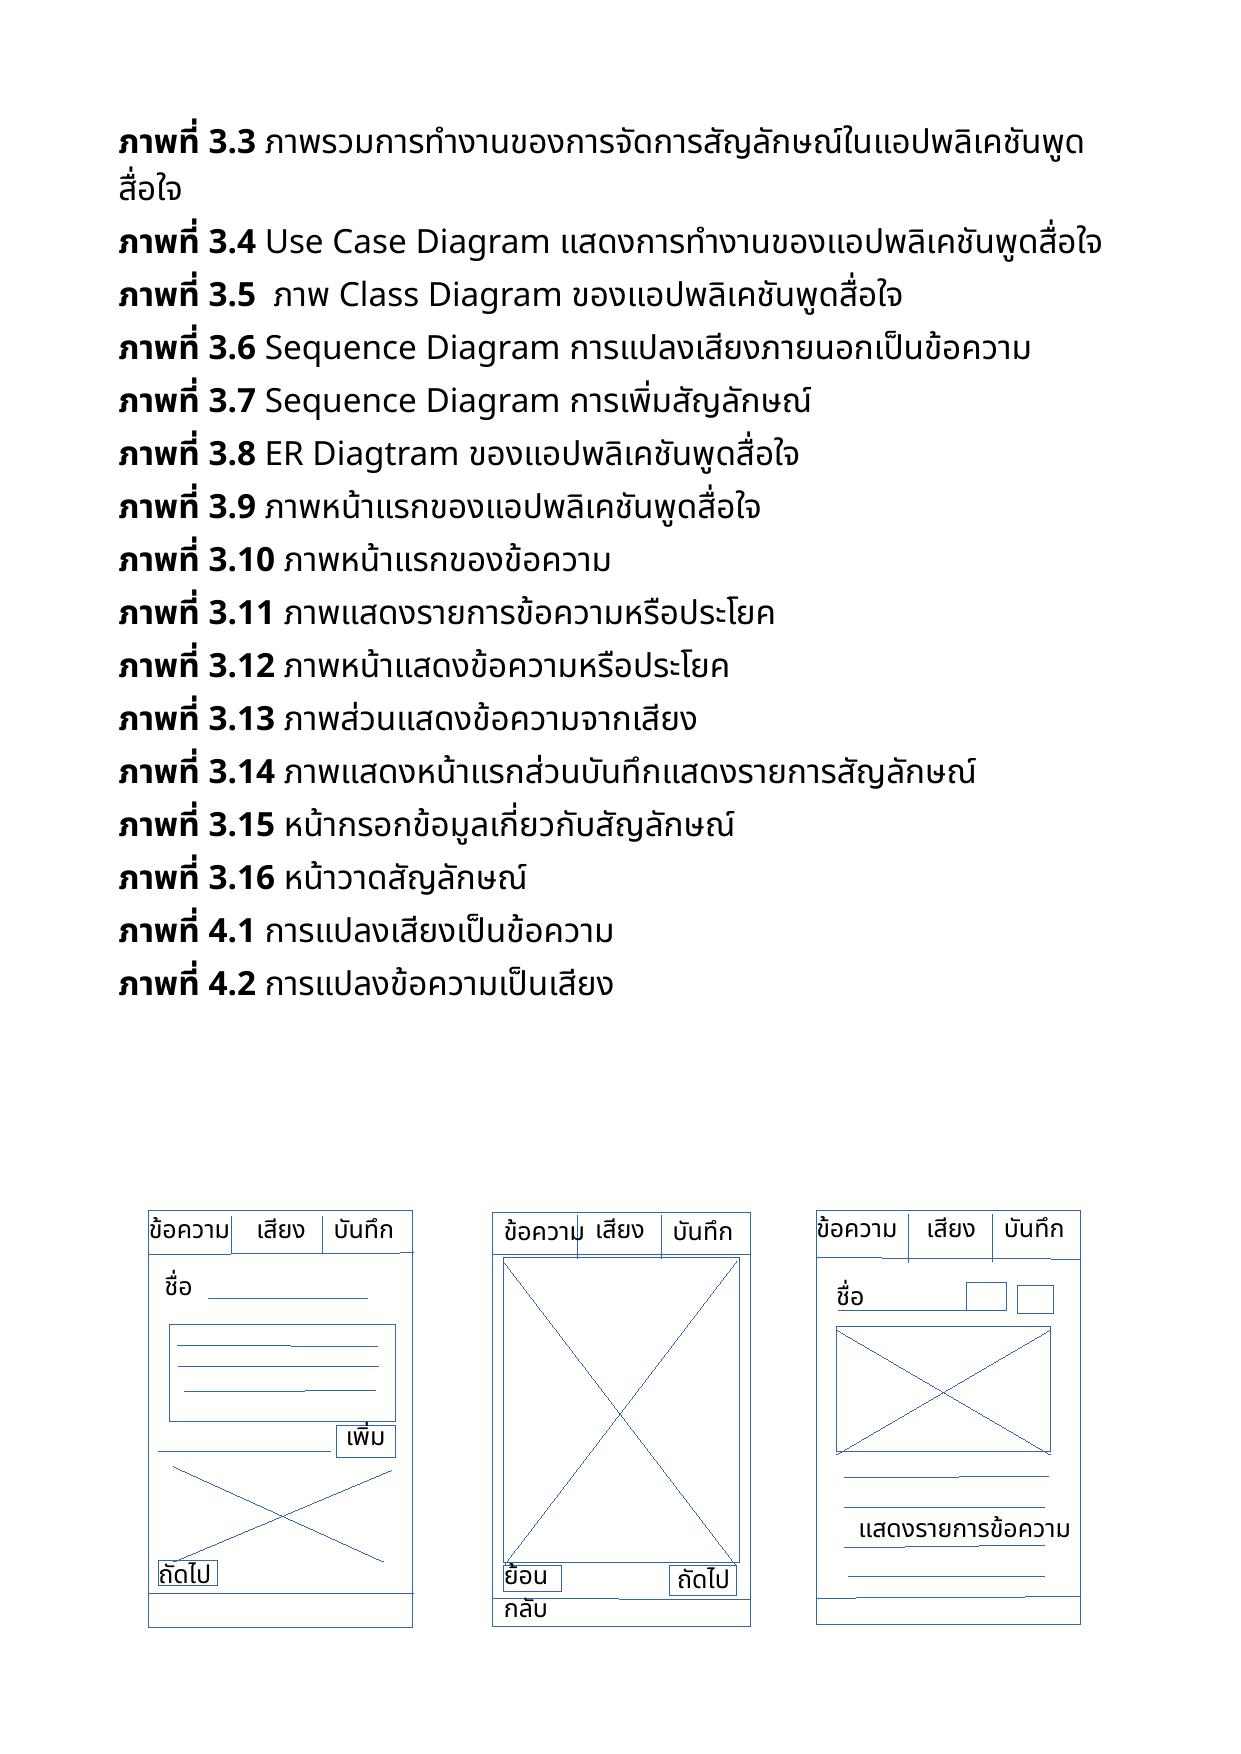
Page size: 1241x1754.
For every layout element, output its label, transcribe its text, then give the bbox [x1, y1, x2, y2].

text ภาพที่ 3.7 Sequence Diagram การเพิ่มสัญลักษณ์ [118, 377, 1122, 426]
text ภาพที่ 3.12 ภาพหน้าแสดงข้อความหรือประโยค [118, 642, 1122, 691]
text ภาพที่ 3.16 หน้าวาดสัญลักษณ์ [118, 854, 1122, 903]
text ภาพที่ 3.9 ภาพหน้าแรกของแอปพลิเคชันพูดสื่อใจ [118, 483, 1122, 532]
text ภาพที่ 3.11 ภาพแสดงรายการข้อความหรือประโยค [118, 589, 1122, 638]
text ภาพที่ 3.6 Sequence Diagram การแปลงเสียงภายนอกเป็นข้อความ [118, 324, 1122, 373]
text ภาพที่ 3.14 ภาพแสดงหน้าแรกส่วนบันทึกแสดงรายการสัญลักษณ์ [118, 748, 1122, 797]
text ภาพที่ 3.4 Use Case Diagram แสดงการทำงานของแอปพลิเคชันพูดสื่อใจ [118, 218, 1122, 267]
text ภาพที่ 3.15 หน้ากรอกข้อมูลเกี่ยวกับสัญลักษณ์ [118, 801, 1122, 850]
text ภาพที่ 4.1 การแปลงเสียงเป็นข้อความ [118, 907, 1122, 956]
text ภาพที่ 3.3 ภาพรวมการทำงานของการจัดการสัญลักษณ์ในแอปพลิเคชันพูดสื่อใจ [118, 118, 1122, 214]
text ภาพที่ 4.2 การแปลงข้อความเป็นเสียง [118, 960, 1122, 1009]
text ภาพที่ 3.5 ภาพ Class Diagram ของแอปพลิเคชันพูดสื่อใจ [118, 271, 1122, 320]
text ภาพที่ 3.10 ภาพหน้าแรกของข้อความ [118, 536, 1122, 585]
text ภาพที่ 3.13 ภาพส่วนแสดงข้อความจากเสียง [118, 695, 1122, 744]
text ภาพที่ 3.8 ER Diagtram ของแอปพลิเคชันพูดสื่อใจ [118, 430, 1122, 479]
